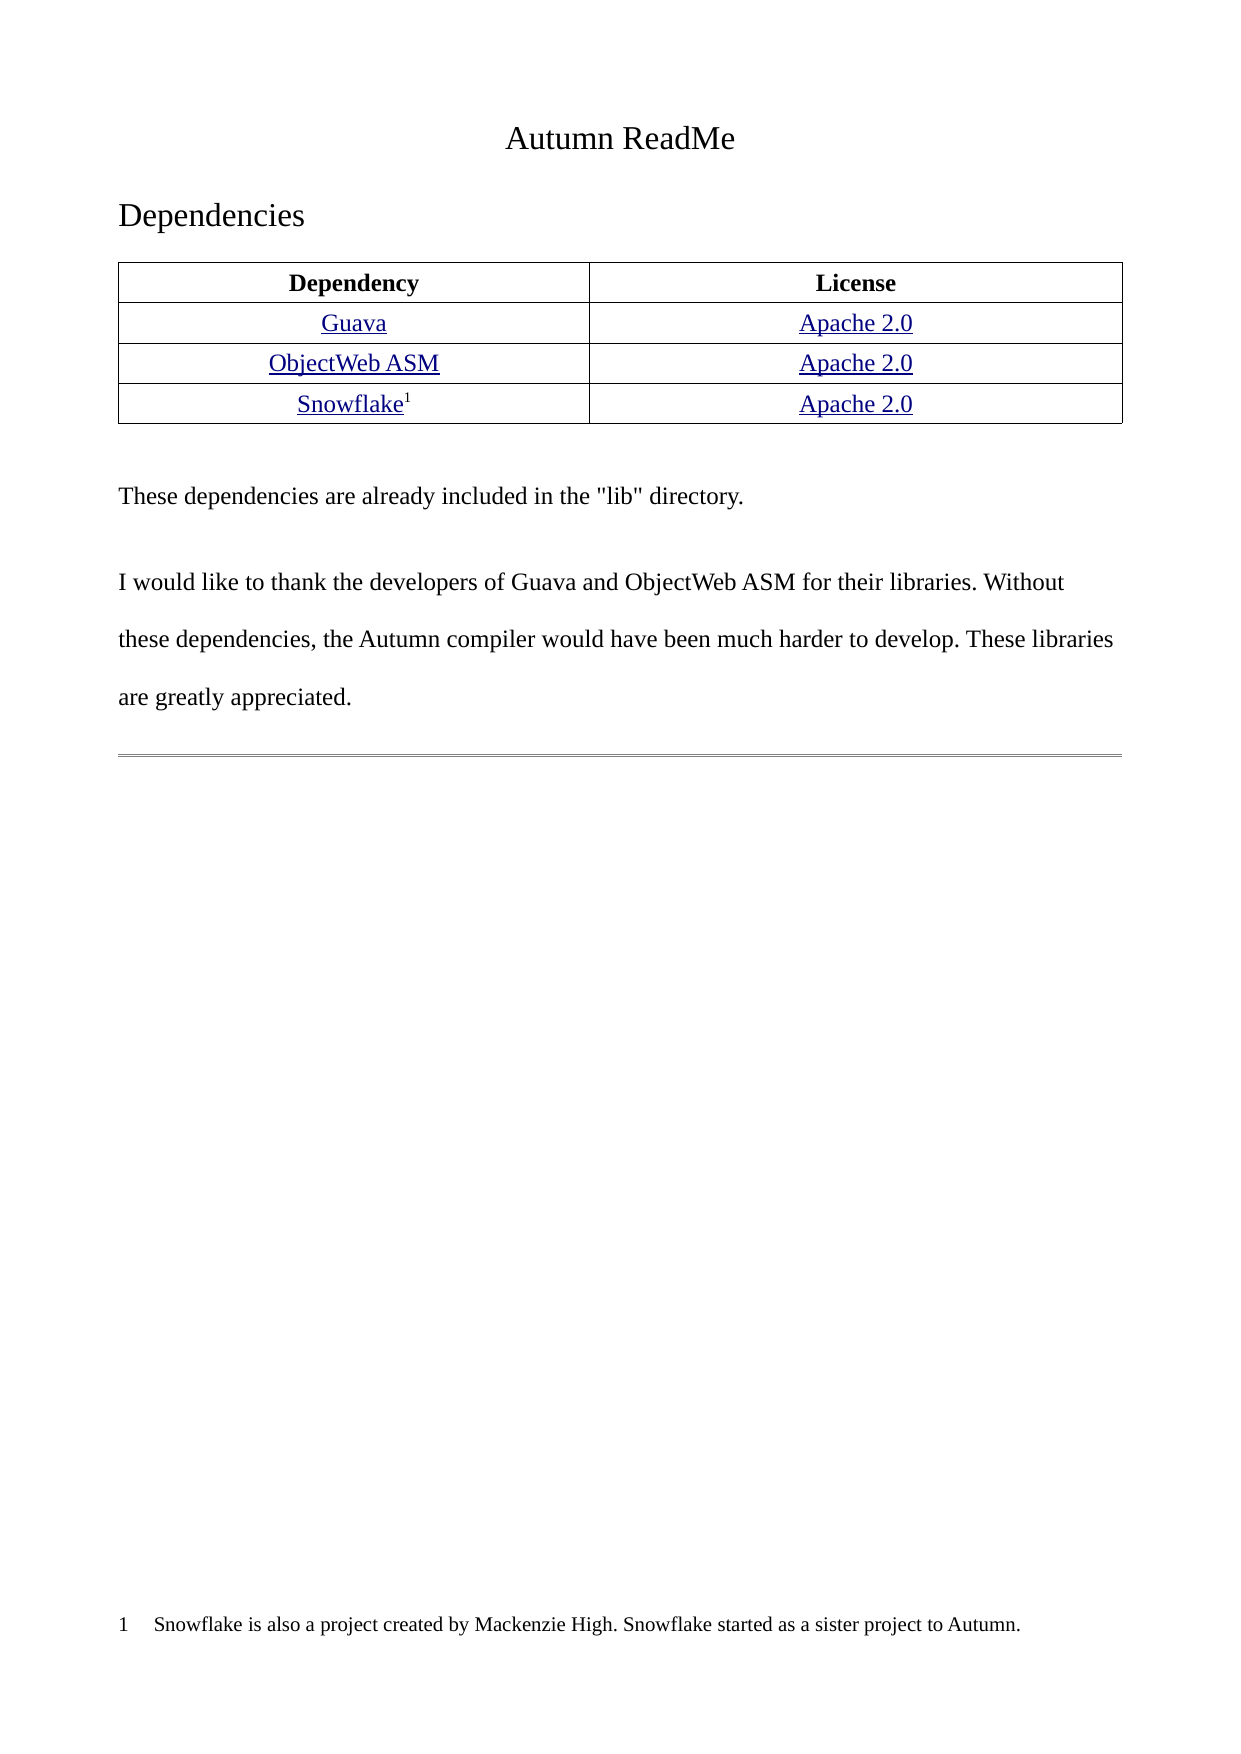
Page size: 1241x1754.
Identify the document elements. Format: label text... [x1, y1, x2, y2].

table_cell Guava [119, 303, 589, 342]
table_cell Apache 2.0 [590, 344, 1122, 383]
text Dependencies [118, 195, 1122, 233]
table_header License [590, 263, 1122, 302]
text Autumn ReadMe [118, 118, 1122, 156]
table_cell Apache 2.0 [590, 384, 1122, 423]
table_cell Snowflake [119, 384, 589, 423]
text I would like to thank the developers of Guava and ObjectWeb ASM for their libraries. Without these dependencies, the Autumn compiler would have been much harder to develop. These libraries are greatly appreciated. [118, 567, 1122, 711]
table_header Dependency [119, 263, 589, 302]
text These dependencies are already included in the "lib" directory. [118, 481, 1122, 509]
table_cell ObjectWeb ASM [119, 344, 589, 383]
table_cell Apache 2.0 [590, 303, 1122, 342]
